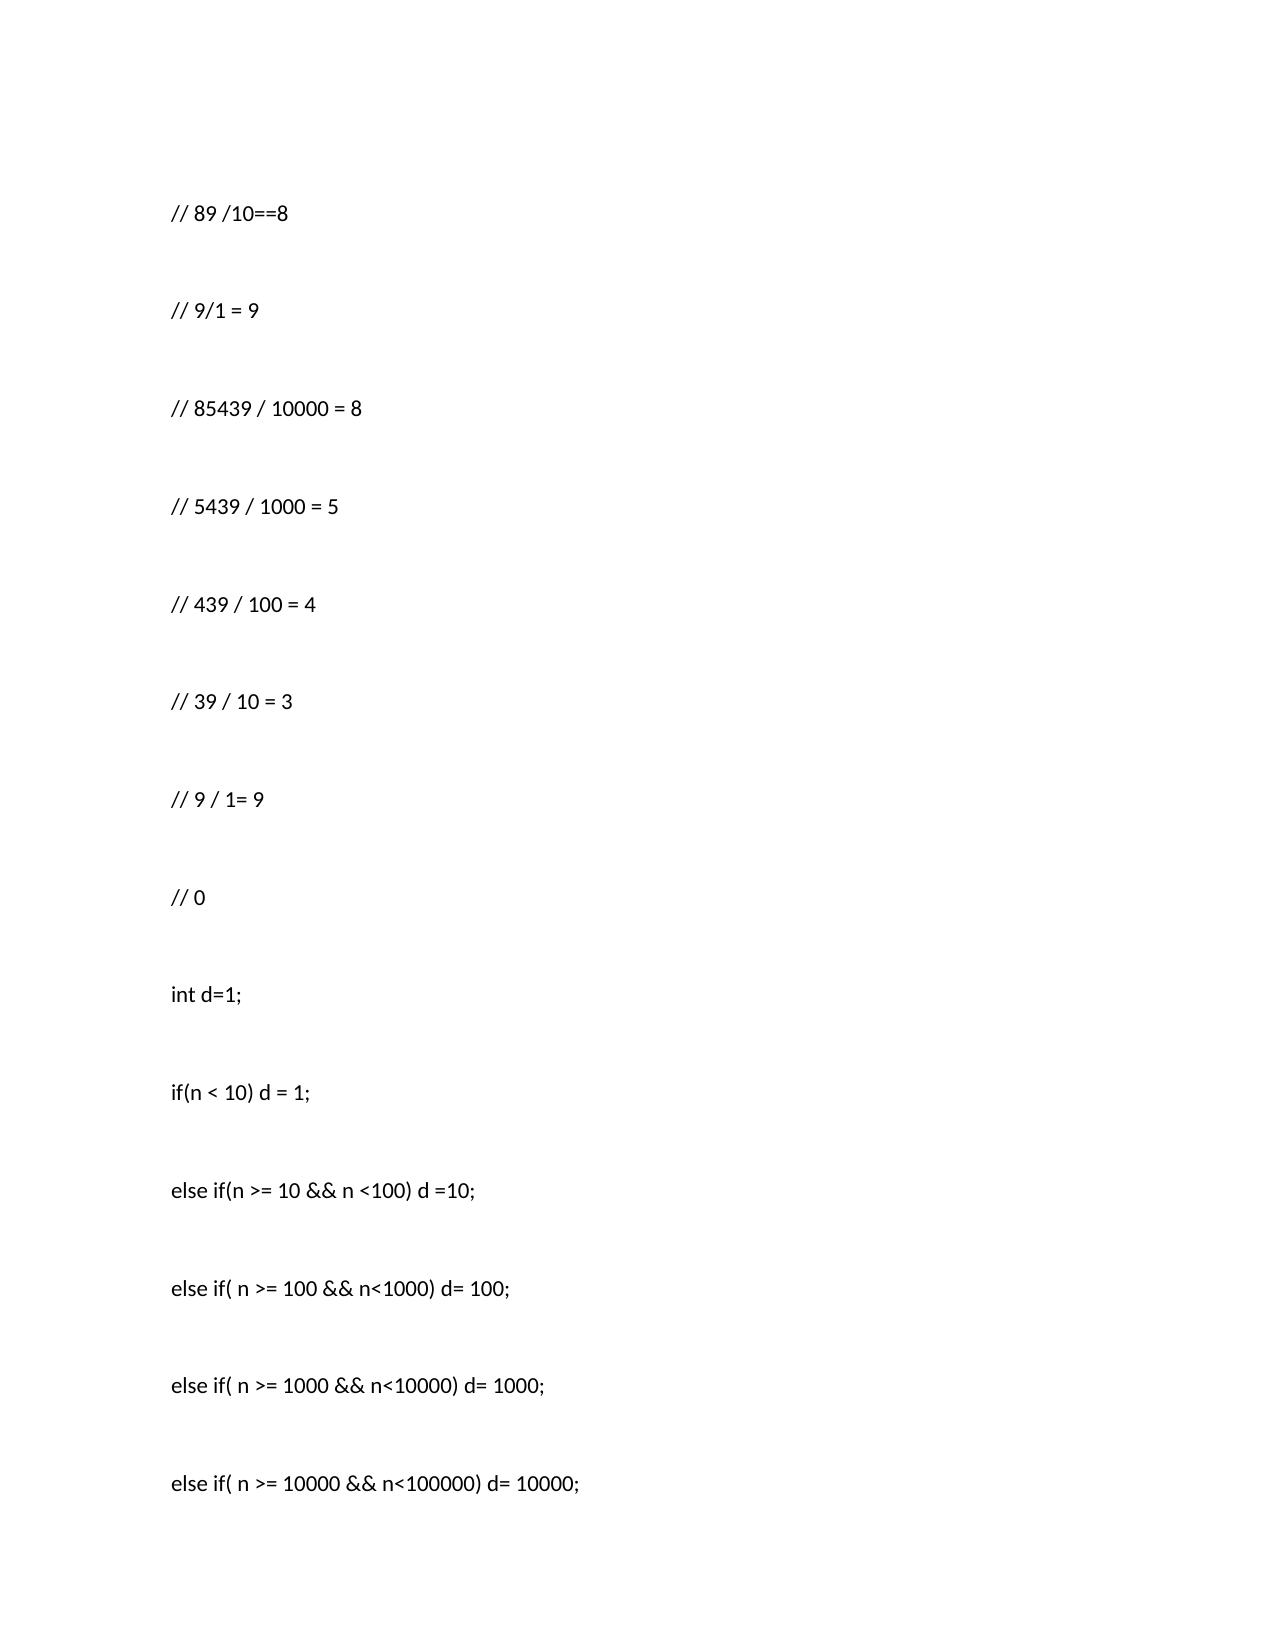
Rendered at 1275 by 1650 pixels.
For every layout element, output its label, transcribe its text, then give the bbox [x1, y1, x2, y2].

text // 439 / 100 = 4 [150, 590, 1125, 618]
text // 85439 / 10000 = 8 [150, 394, 1125, 422]
text // 89 /10==8 [150, 199, 1125, 227]
text // 5439 / 1000 = 5 [150, 492, 1125, 520]
text int d=1; [150, 981, 1125, 1008]
text else if( n >= 100 && n<1000) d= 100; [150, 1274, 1125, 1302]
text else if( n >= 10000 && n<100000) d= 10000; [150, 1469, 1125, 1497]
text // 39 / 10 = 3 [150, 687, 1125, 715]
text else if( n >= 1000 && n<10000) d= 1000; [150, 1371, 1125, 1399]
text else if(n >= 10 && n <100) d =10; [150, 1176, 1125, 1204]
text // 9/1 = 9 [150, 297, 1125, 324]
text // 0 [150, 883, 1125, 911]
text // 9 / 1= 9 [150, 785, 1125, 813]
text if(n < 10) d = 1; [150, 1078, 1125, 1106]
